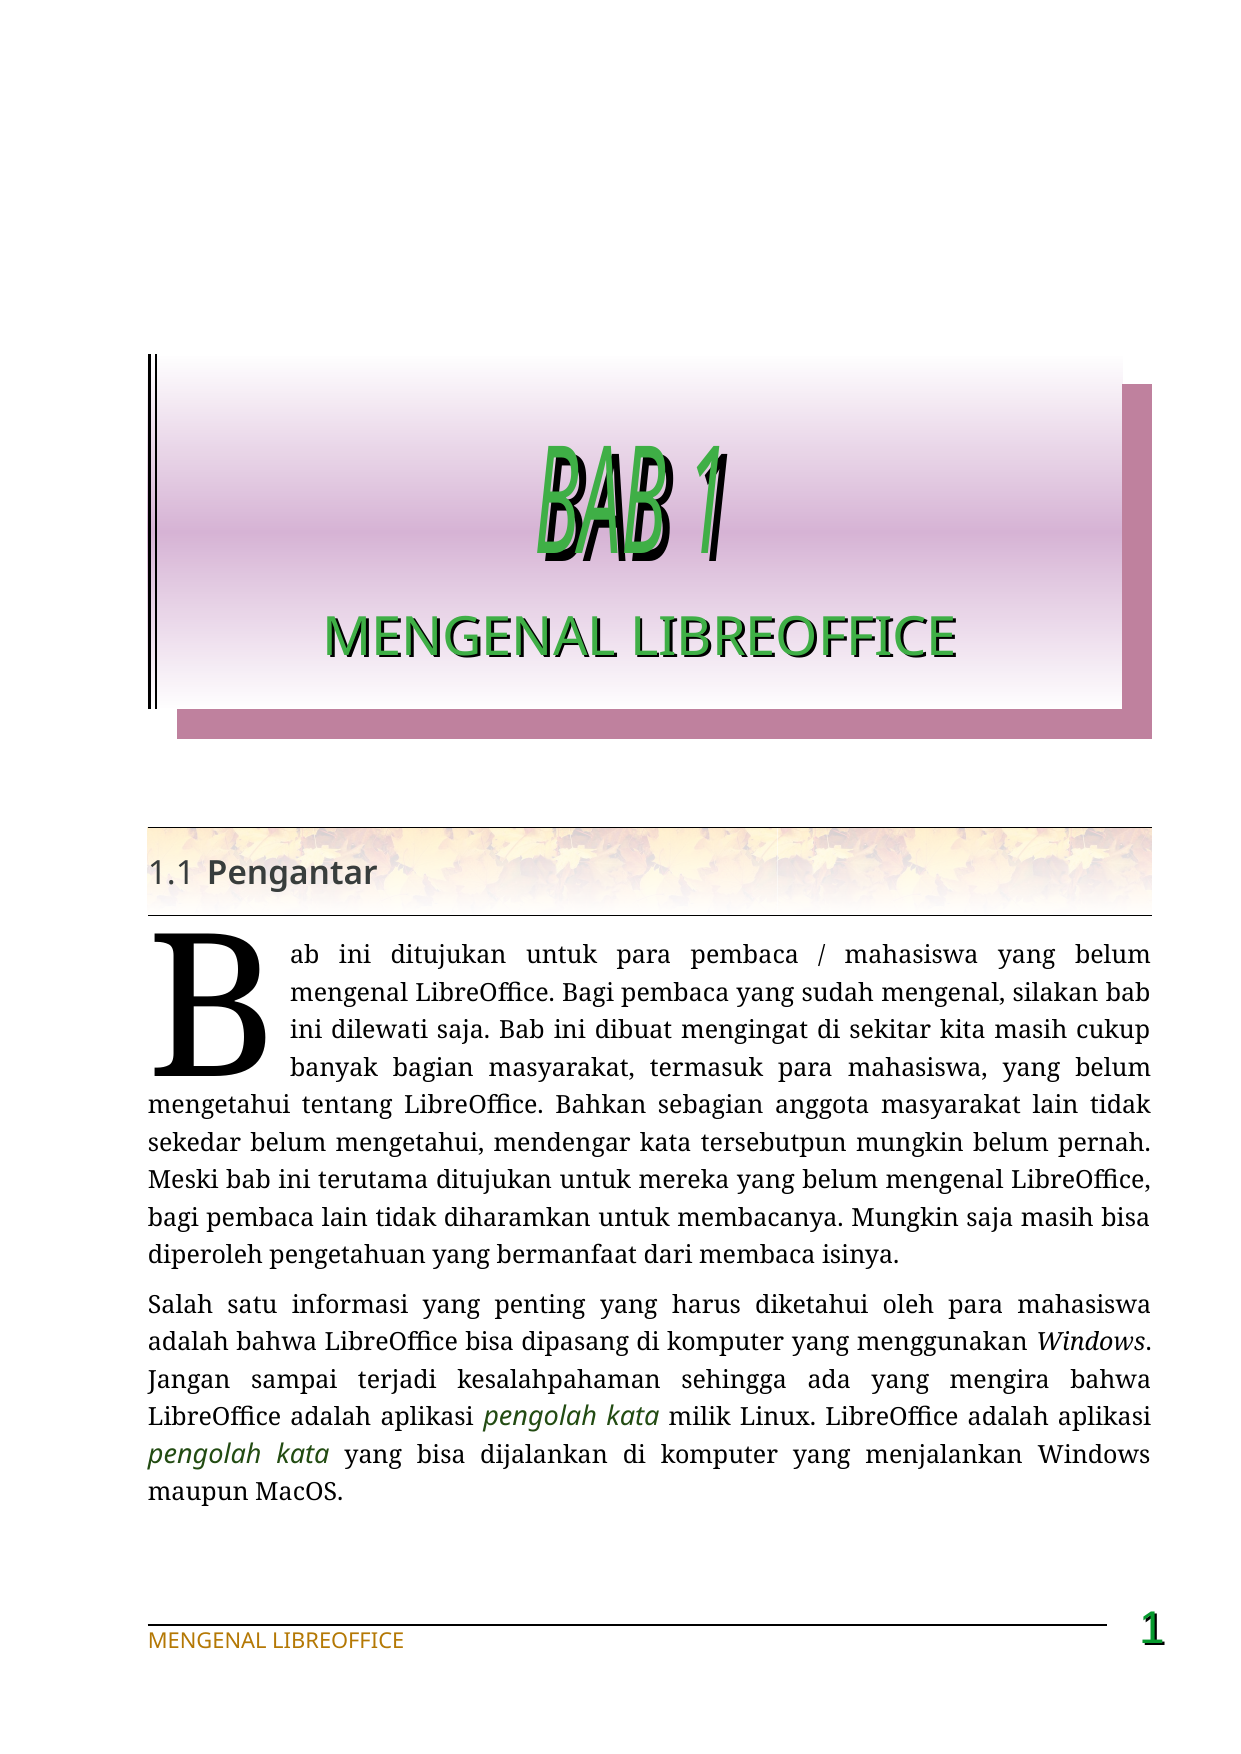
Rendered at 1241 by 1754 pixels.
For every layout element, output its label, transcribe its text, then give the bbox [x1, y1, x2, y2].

text Salah satu informasi yang penting yang harus diketahui oleh para mahasiswa adalah bahwa LibreOffice bisa dipasang di komputer yang menggunakan Windows. Jangan sampai terjadi kesalahpahaman sehingga ada yang mengira bahwa LibreOffice adalah aplikasi pengolah kata milik Linux. LibreOffice adalah aplikasi pengolah kata yang bisa dijalankan di komputer yang menjalankan Windows maupun MacOS. [148, 1283, 1152, 1508]
text Bab ini ditujukan untuk para pembaca / mahasiswa yang belum mengenal LibreOffice. Bagi pembaca yang sudah mengenal, silakan bab ini dilewati saja. Bab ini dibuat mengingat di sekitar kita masih cukup banyak bagian masyarakat, termasuk para mahasiswa, yang belum mengetahui tentang LibreOffice. Bahkan sebagian anggota masyarakat lain tidak sekedar belum mengetahui, mendengar kata tersebutpun mungkin belum pernah. Meski bab ini terutama ditujukan untuk mereka yang belum mengenal LibreOffice, bagi pembaca lain tidak diharamkan untuk membacanya. Mungkin saja masih bisa diperoleh pengetahuan yang bermanfaat dari membaca isinya. [148, 934, 1152, 1271]
